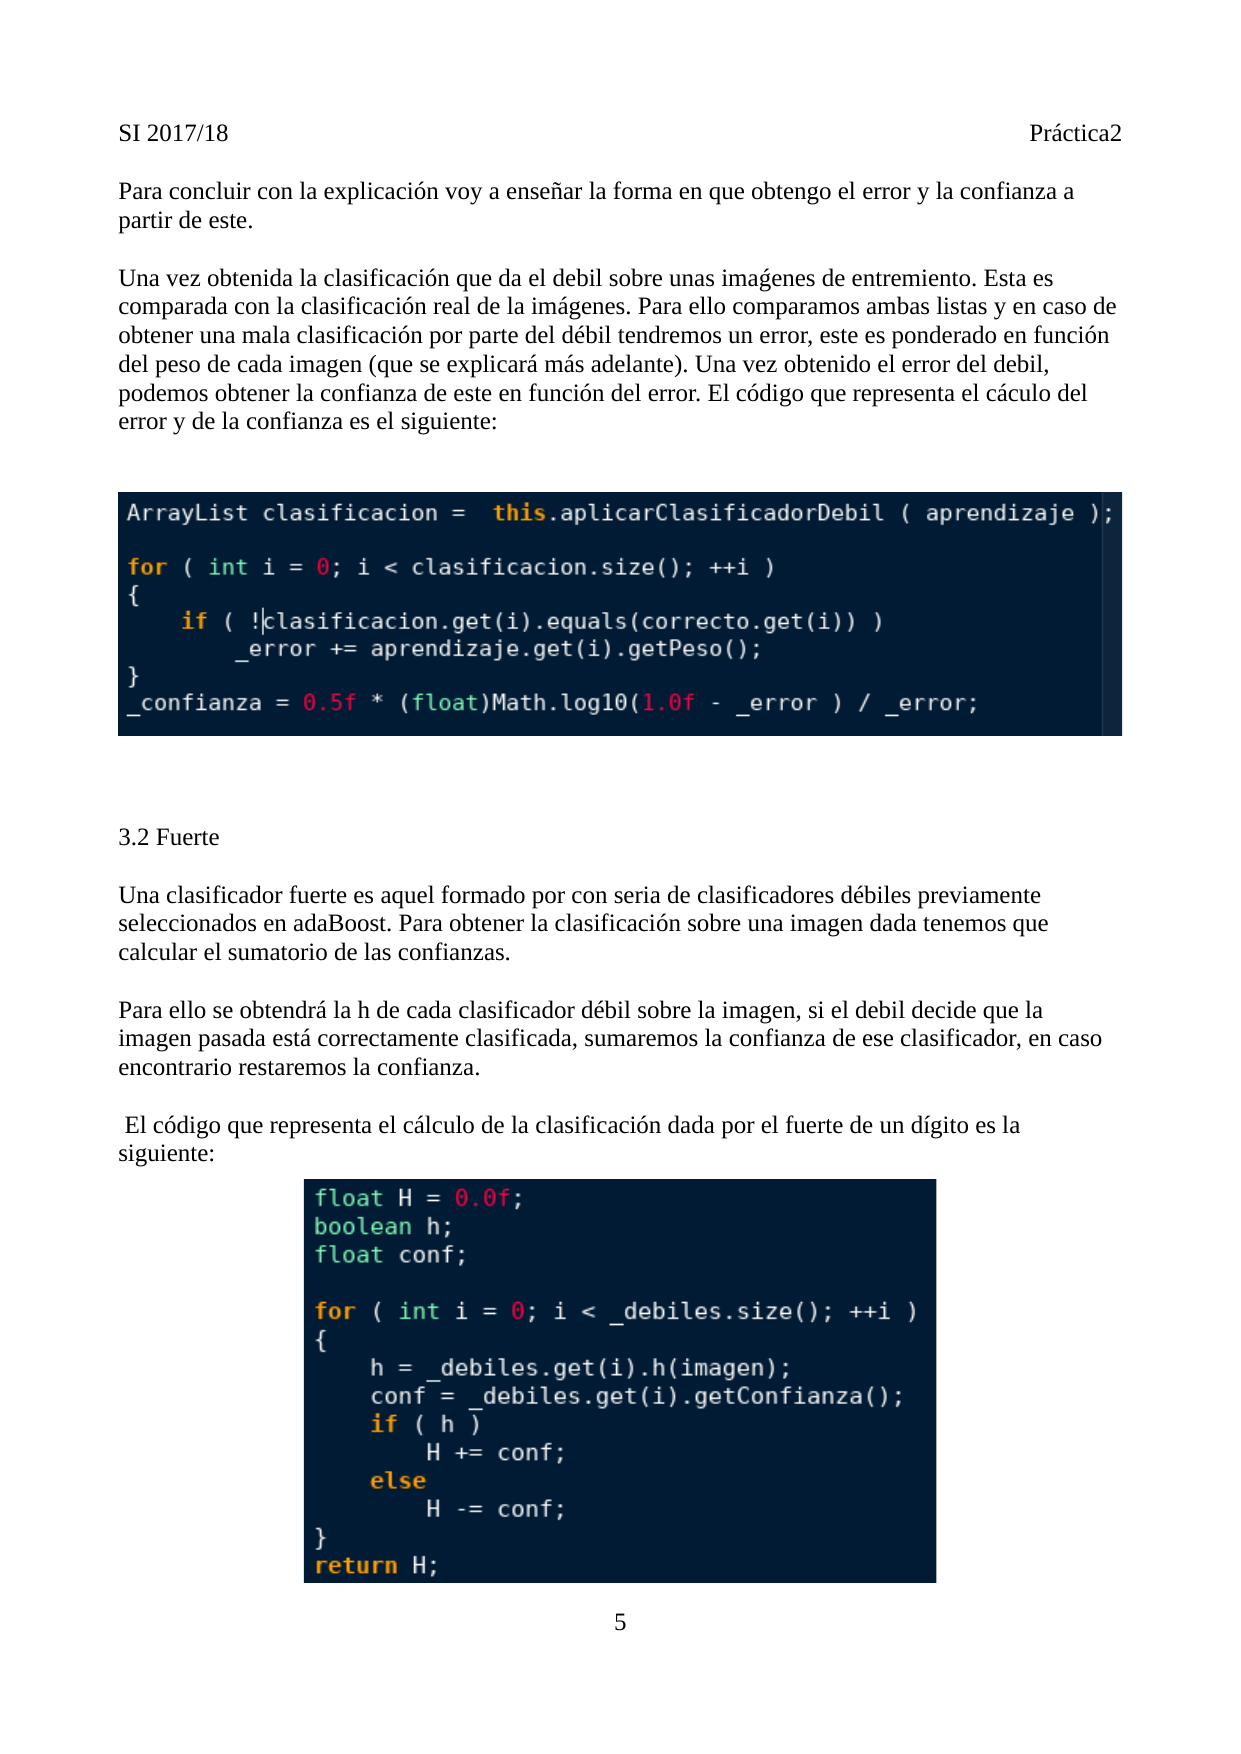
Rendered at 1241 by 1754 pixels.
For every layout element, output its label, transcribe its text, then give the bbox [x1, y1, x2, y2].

picture [118, 492, 1123, 736]
text El código que representa el cálculo de la clasificación dada por el fuerte de un dígito es la siguiente: [118, 1110, 1122, 1167]
text Una clasificador fuerte es aquel formado por con seria de clasificadores débiles previamente seleccionados en adaBoost. Para obtener la clasificación sobre una imagen dada tenemos que calcular el sumatorio de las confianzas. [118, 880, 1122, 966]
text 3.2 Fuerte [118, 822, 1122, 851]
picture [303, 1179, 937, 1583]
text Una vez obtenida la clasificación que da el debil sobre unas imaǵenes de entremiento. Esta es comparada con la clasificación real de la imágenes. Para ello comparamos ambas listas y en caso de obtener una mala clasificación por parte del débil tendremos un error, este es ponderado en función del peso de cada imagen (que se explicará más adelante). Una vez obtenido el error del debil, podemos obtener la confianza de este en función del error. El código que representa el cáculo del error y de la confianza es el siguiente: [118, 263, 1122, 435]
text Para ello se obtendrá la h de cada clasificador débil sobre la imagen, si el debil decide que la imagen pasada está correctamente clasificada, sumaremos la confianza de ese clasificador, en caso encontrario restaremos la confianza. [118, 995, 1122, 1081]
text Para concluir con la explicación voy a enseñar la forma en que obtengo el error y la confianza a partir de este. [118, 176, 1122, 234]
